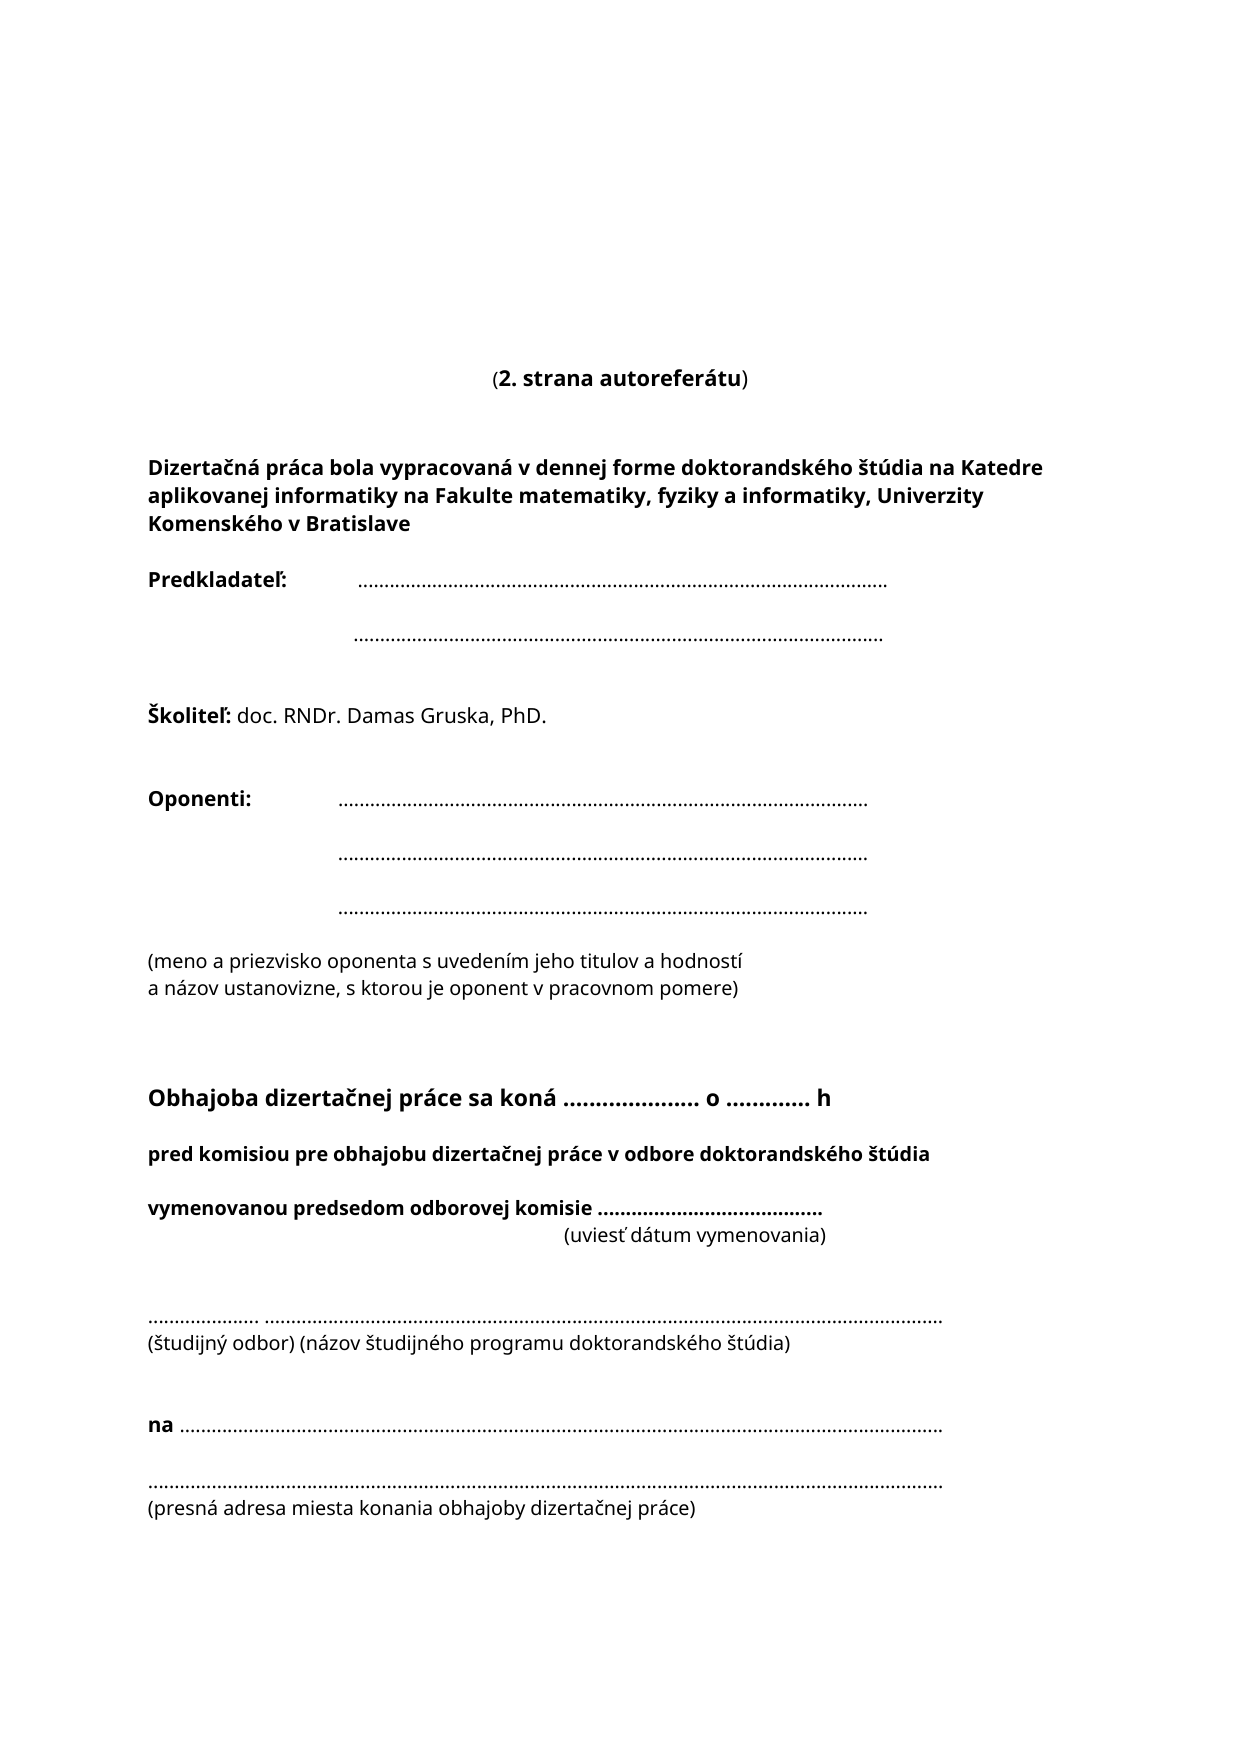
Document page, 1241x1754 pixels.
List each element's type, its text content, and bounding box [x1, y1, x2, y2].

text (meno a priezvisko oponenta s uvedením jeho titulov a hodností [148, 947, 1093, 974]
text Oponenti: .................................................................................................... [148, 784, 1093, 812]
text Dizertačná práca bola vypracovaná v dennej forme doktorandského štúdia na Katedre aplikovanej informatiky na Fakulte matematiky, fyziky a informatiky, Univerzity Komenského v Bratislave [148, 453, 1093, 538]
text a názov ustanovizne, s ktorou je oponent v pracovnom pomere) [148, 974, 1093, 1001]
text Predkladateľ: .................................................................................................... [148, 565, 1093, 593]
text (presná adresa miesta konania obhajoby dizertačnej práce) [148, 1494, 1093, 1521]
text na ................................................................................................................................................ [148, 1410, 1093, 1438]
text ..................... ................................................................................................................................ [148, 1302, 1093, 1329]
text .................................................................................................... [148, 839, 1093, 866]
text .................................................................................................... [148, 893, 1093, 920]
text Obhajoba dizertačnej práce sa koná ..................... o ............. h [148, 1082, 1093, 1113]
text pred komisiou pre obhajobu dizertačnej práce v odbore doktorandského štúdia [148, 1140, 1093, 1167]
text (2. strana autoreferátu) [148, 363, 1093, 393]
text Školiteľ: doc. RNDr. Damas Gruska, PhD. [148, 701, 1093, 730]
text vymenovanou predsedom odborovej komisie ........................................ [148, 1194, 1093, 1221]
text ...................................................................................................................................................... [148, 1467, 1093, 1494]
text (uviesť dátum vymenovania) [148, 1221, 1093, 1248]
text (študijný odbor) (názov študijného programu doktorandského štúdia) [148, 1329, 1093, 1356]
text .................................................................................................... [148, 620, 1093, 647]
